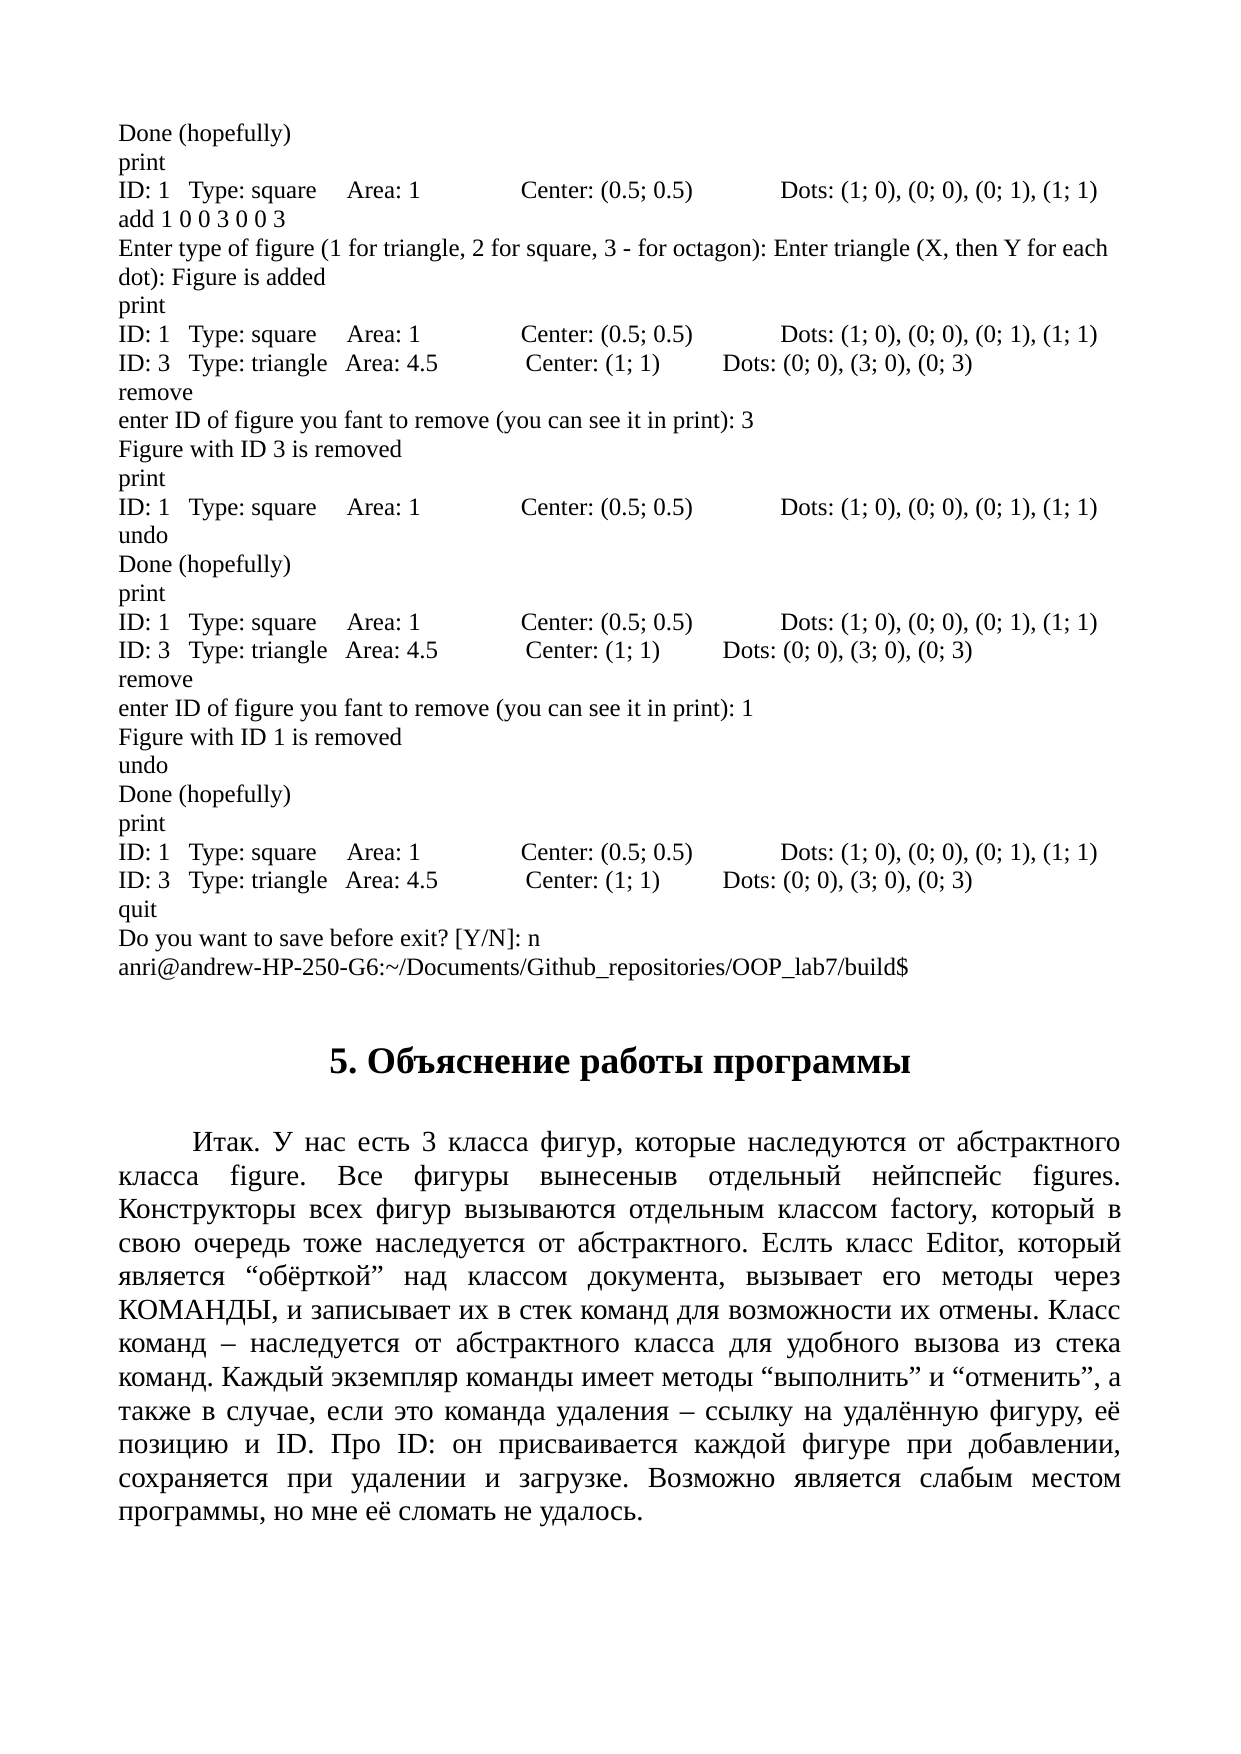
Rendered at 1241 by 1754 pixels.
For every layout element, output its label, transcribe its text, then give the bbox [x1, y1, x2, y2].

text add 1 0 0 3 0 0 3 [118, 204, 1122, 233]
text Done (hopefully) [118, 549, 1122, 578]
text quit [118, 894, 1122, 923]
text anri@andrew-HP-250-G6:~/Documents/Github_repositories/OOP_lab7/build$ [118, 952, 1122, 981]
text enter ID of figure you fant to remove (you can see it in print): 1 [118, 693, 1122, 722]
text Figure with ID 3 is removed [118, 434, 1122, 463]
text ID: 1 Type: square Area: 1 Center: (0.5; 0.5) Dots: (1; 0), (0; 0), (0; 1), (1; 1) [118, 837, 1122, 866]
text 5. Объяснение работы программы [118, 1038, 1122, 1081]
text remove [118, 664, 1122, 693]
text Figure with ID 1 is removed [118, 722, 1122, 751]
text ID: 1 Type: square Area: 1 Center: (0.5; 0.5) Dots: (1; 0), (0; 0), (0; 1), (1; 1) [118, 319, 1122, 348]
text ID: 3 Type: triangle Area: 4.5 Center: (1; 1) Dots: (0; 0), (3; 0), (0; 3) [118, 866, 1122, 894]
text Do you want to save before exit? [Y/N]: n [118, 923, 1122, 952]
text ID: 1 Type: square Area: 1 Center: (0.5; 0.5) Dots: (1; 0), (0; 0), (0; 1), (1; 1) [118, 176, 1122, 204]
text print [118, 147, 1122, 176]
text print [118, 808, 1122, 837]
text ID: 3 Type: triangle Area: 4.5 Center: (1; 1) Dots: (0; 0), (3; 0), (0; 3) [118, 348, 1122, 377]
text Enter type of figure (1 for triangle, 2 for square, 3 - for octagon): Enter triangle (X, then Y for each dot): Figure is added [118, 233, 1122, 291]
text Done (hopefully) [118, 779, 1122, 808]
text Done (hopefully) [118, 118, 1122, 147]
text enter ID of figure you fant to remove (you can see it in print): 3 [118, 406, 1122, 434]
text undo [118, 751, 1122, 779]
text print [118, 463, 1122, 492]
text print [118, 578, 1122, 607]
text Итак. У нас есть 3 класса фигур, которые наследуются от абстрактного класса figure. Все фигуры вынесеныв отдельный нейпспейс figures. Конструкторы всех фигур вызываются отдельным классом factory, который в свою очередь тоже наследуется от абстрактного. Еслть класс Editor, который является “обёрткой” над классом документа, вызывает его методы через КОМАНДЫ, и записывает их в стек команд для возможности их отмены. Класс команд – наследуется от абстрактного класса для удобного вызова из стека команд. Каждый экземпляр команды имеет методы “выполнить” и “отменить”, а также в случае, если это команда удаления – ссылку на удалённую фигуру, её позицию и ID. Про ID: он присваивается каждой фигуре при добавлении, сохраняется при удалении и загрузке. Возможно является слабым местом программы, но мне её сломать не удалось. [118, 1124, 1122, 1527]
text undo [118, 521, 1122, 549]
text remove [118, 377, 1122, 406]
text ID: 3 Type: triangle Area: 4.5 Center: (1; 1) Dots: (0; 0), (3; 0), (0; 3) [118, 636, 1122, 664]
text ID: 1 Type: square Area: 1 Center: (0.5; 0.5) Dots: (1; 0), (0; 0), (0; 1), (1; 1) [118, 607, 1122, 636]
text ID: 1 Type: square Area: 1 Center: (0.5; 0.5) Dots: (1; 0), (0; 0), (0; 1), (1; 1) [118, 492, 1122, 521]
text print [118, 291, 1122, 319]
